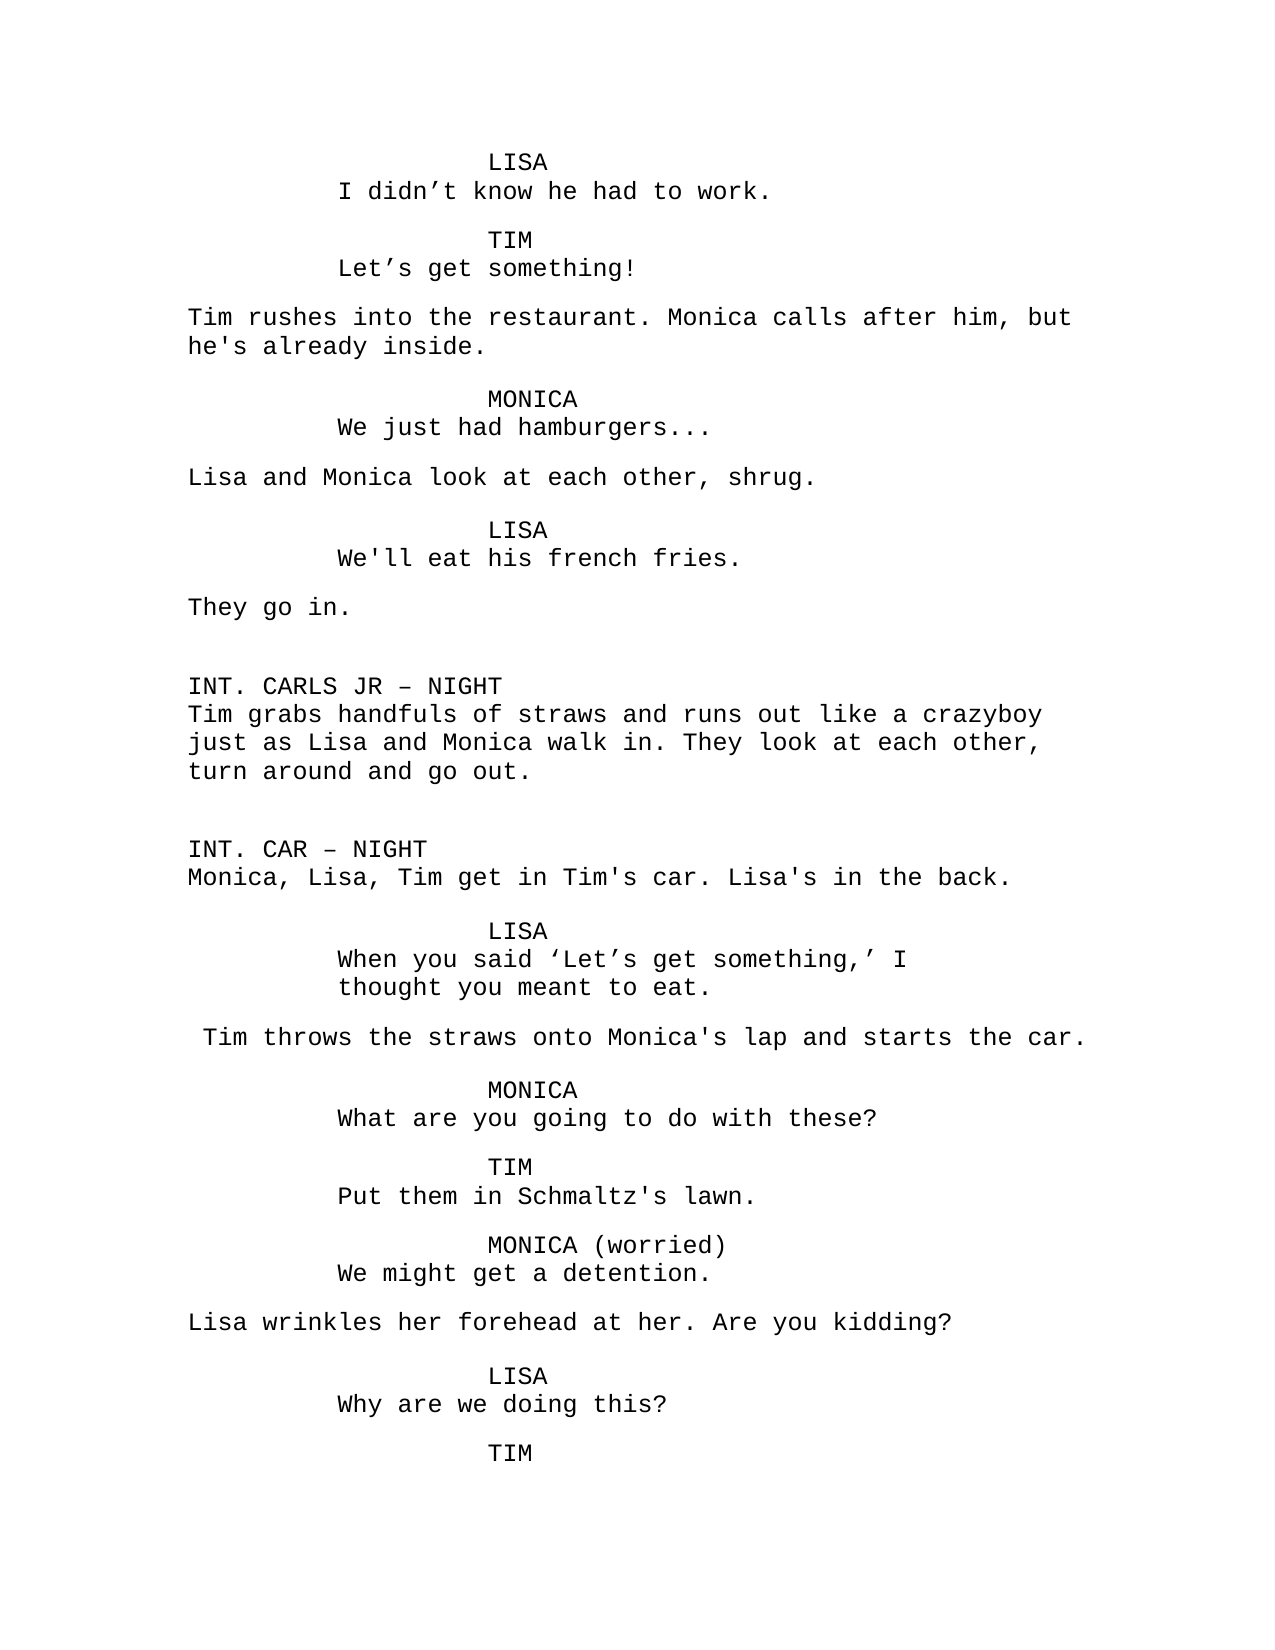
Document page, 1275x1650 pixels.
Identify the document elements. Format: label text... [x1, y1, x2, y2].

text TIM [187, 1155, 1087, 1183]
text I didn’t know he had to work. [337, 178, 937, 207]
text We'll eat his french fries. [337, 546, 937, 574]
text Tim grabs handfuls of straws and runs out like a crazyboy just as Lisa and Monica walk in. They look at each other, turn around and go out. [187, 702, 1087, 787]
text LISA [187, 517, 1087, 546]
text What are you going to do with these? [337, 1106, 937, 1134]
text LISA [187, 150, 1087, 178]
subtitle INT. CAR – NIGHT [187, 837, 1087, 865]
text Put them in Schmaltz's lawn. [337, 1183, 937, 1212]
text MONICA [187, 1077, 1087, 1106]
text Tim rushes into the restaurant. Monica calls after him, but he's already inside. [187, 305, 1087, 362]
text Let’s get something! [337, 256, 937, 284]
text Lisa wrinkles her forehead at her. Are you kidding? [187, 1310, 1087, 1338]
text MONICA (worried) [187, 1232, 1087, 1261]
text We might get a detention. [337, 1261, 937, 1289]
subtitle INT. CARLS JR – NIGHT [187, 673, 1087, 702]
text They go in. [187, 595, 1087, 623]
text TIM [187, 227, 1087, 256]
text When you said ‘Let’s get something,’ I thought you meant to eat. [337, 947, 937, 1003]
text LISA [187, 918, 1087, 947]
text We just had hamburgers... [337, 415, 937, 443]
text Why are we doing this? [337, 1392, 937, 1420]
text Lisa and Monica look at each other, shrug. [187, 464, 1087, 492]
text Monica, Lisa, Tim get in Tim's car. Lisa's in the back. [187, 865, 1087, 893]
text TIM [187, 1441, 1087, 1469]
text MONICA [187, 387, 1087, 415]
text Tim throws the straws onto Monica's lap and starts the car. [187, 1024, 1087, 1052]
text LISA [187, 1363, 1087, 1392]
